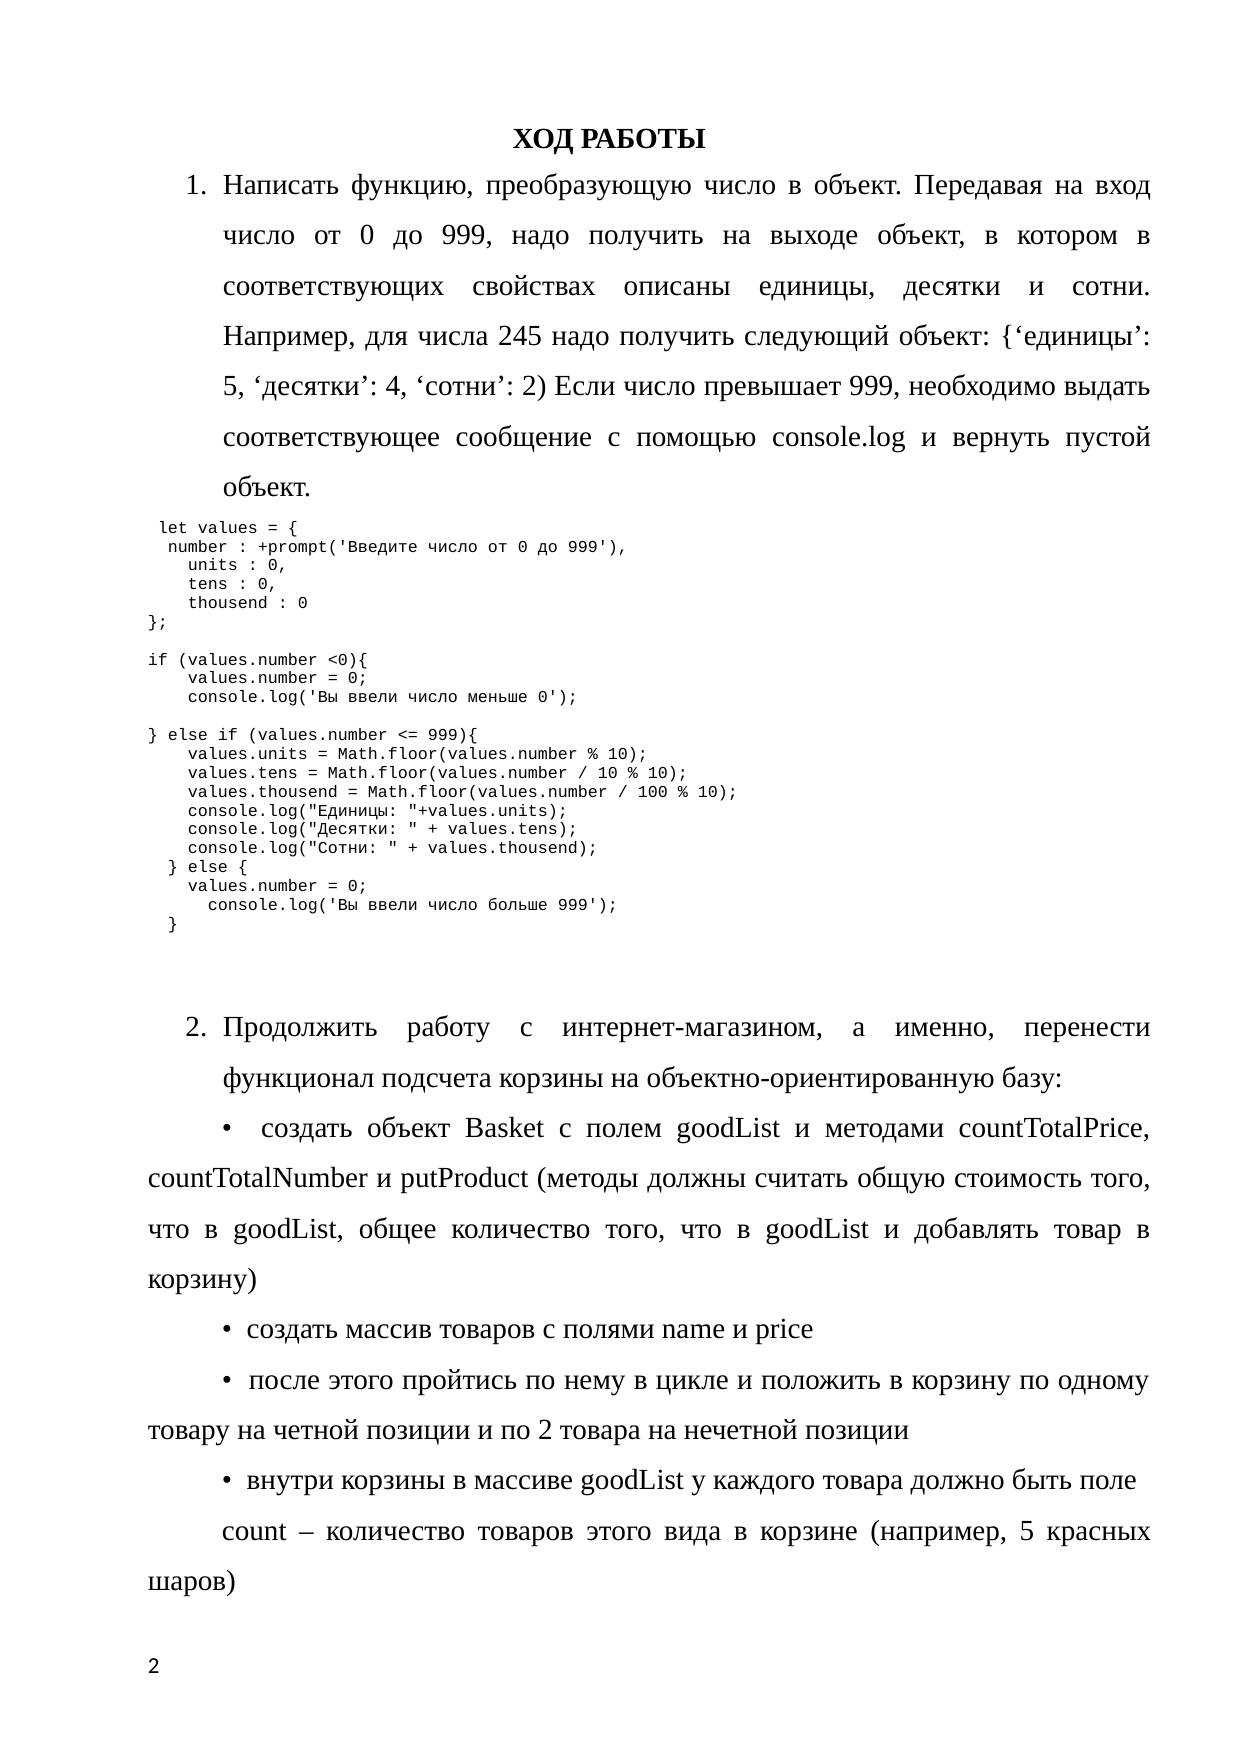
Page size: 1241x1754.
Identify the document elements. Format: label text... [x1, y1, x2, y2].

text units : 0, [148, 557, 1152, 576]
text } else if (values.number <= 999){ [148, 727, 1152, 746]
text values.tens = Math.floor(values.number / 10 % 10); [148, 764, 1152, 783]
list Продолжить работу с интернет-магазином, а именно, перенести функционал подсчета корзины на объектно-ориентированную базу: [185, 1009, 1152, 1093]
text }; [148, 613, 1152, 632]
text console.log("Единицы: "+values.units); [148, 802, 1152, 821]
text count – количество товаров этого вида в корзине (например, 5 красных шаров) [148, 1513, 1152, 1597]
text console.log("Сотни: " + values.thousend); [148, 840, 1152, 859]
text tens : 0, [148, 576, 1152, 595]
text • внутри корзины в массиве goodList у каждого товара должно быть поле [148, 1462, 1152, 1496]
text } [148, 915, 1152, 934]
text • создать массив товаров с полями name и price [148, 1311, 1152, 1345]
text values.number = 0; [148, 877, 1152, 896]
text values.units = Math.floor(values.number % 10); [148, 746, 1152, 764]
text if (values.number <0){ [148, 651, 1152, 670]
text values.thousend = Math.floor(values.number / 100 % 10); [148, 783, 1152, 802]
text console.log("Десятки: " + values.tens); [148, 821, 1152, 840]
text let values = { [148, 519, 1152, 538]
text ХОД РАБОТЫ [222, 121, 996, 154]
text • создать объект Basket с полем goodList и методами countTotalPrice, countTotalNumber и putProduct (методы должны считать общую стоимость того, что в goodList, общее количество того, что в goodList и добавлять товар в корзину) [148, 1110, 1152, 1295]
text thousend : 0 [148, 595, 1152, 613]
text • после этого пройтись по нему в цикле и положить в корзину по одному товару на четной позиции и по 2 товара на нечетной позиции [148, 1362, 1152, 1446]
text } else { [148, 859, 1152, 877]
text values.number = 0; [148, 670, 1152, 689]
text console.log('Вы ввели число больше 999'); [148, 896, 1152, 915]
text number : +prompt('Введите число от 0 до 999'), [148, 538, 1152, 557]
text console.log('Вы ввели число меньше 0'); [148, 689, 1152, 708]
list Написать функцию, преобразующую число в объект. Передавая на вход число от 0 до 999, надо получить на выходе объект, в котором в соответствующих свойствах описаны единицы, десятки и сотни. Например, для числа 245 надо получить следующий объект: {‘единицы’: 5, ‘десятки’: 4, ‘сотни’: 2) Если число превышает 999, необходимо выдать соответствующее сообщение с помощью console.log и вернуть пустой объект. [185, 167, 1152, 502]
